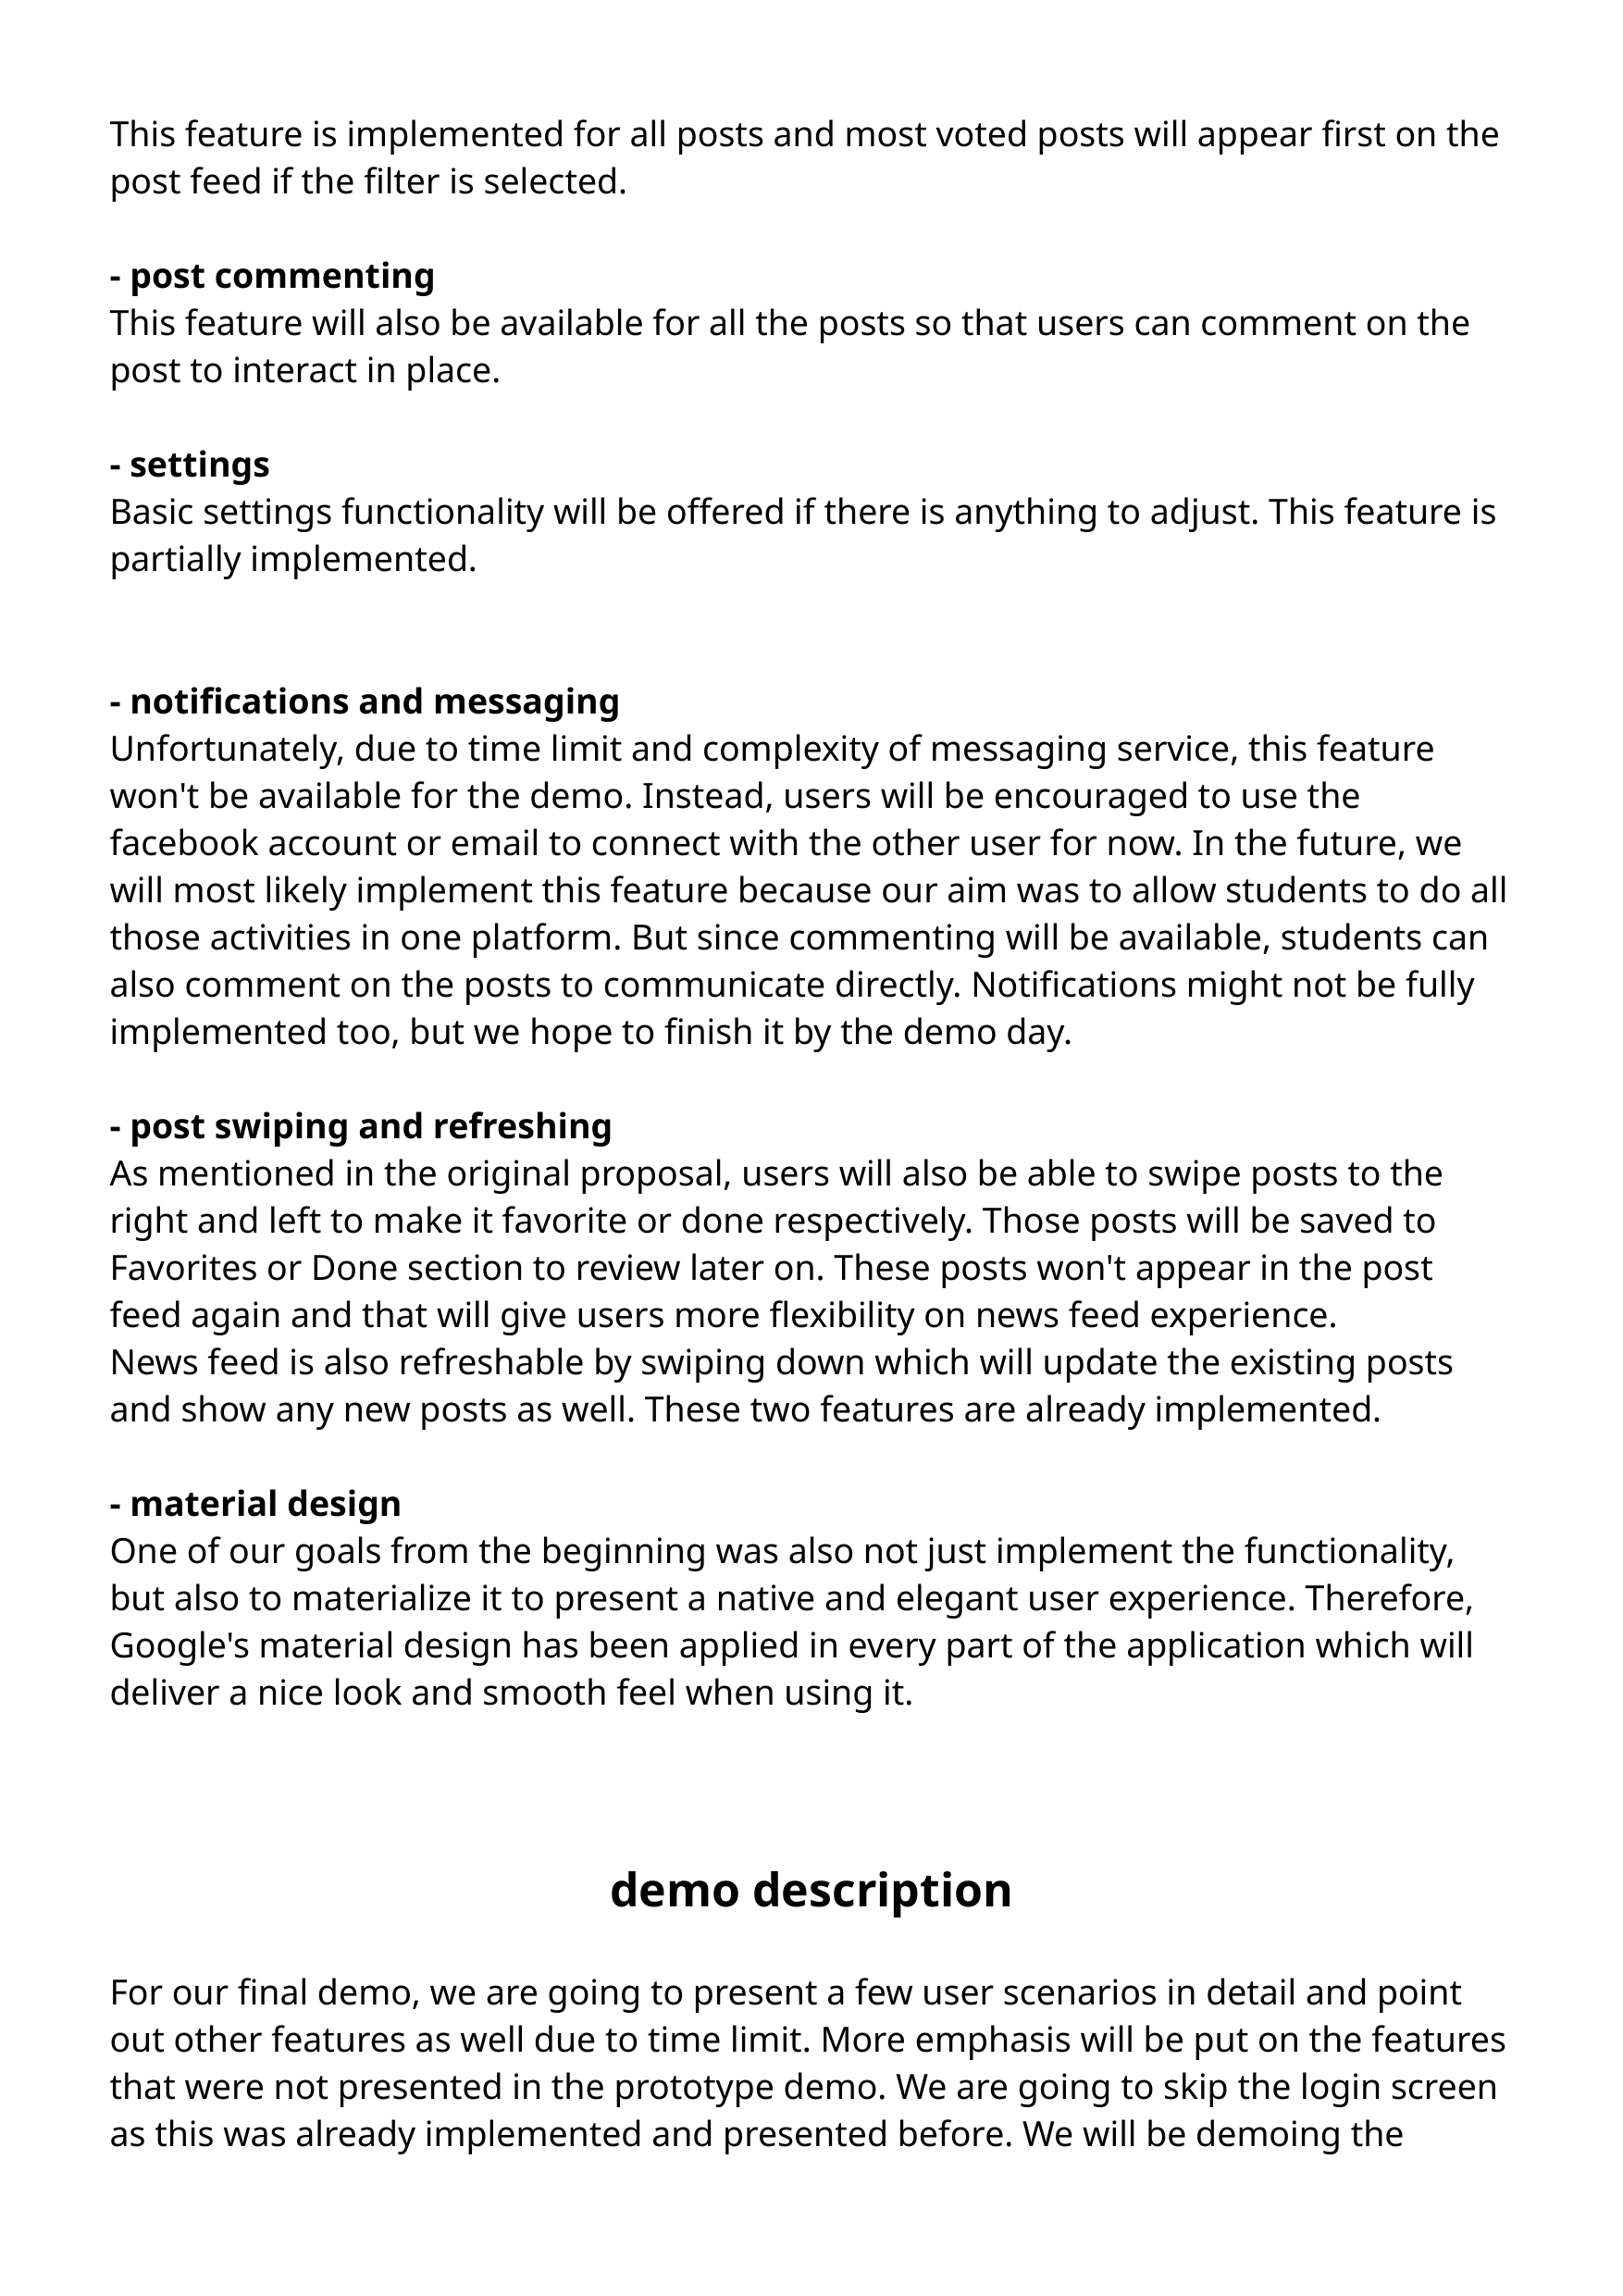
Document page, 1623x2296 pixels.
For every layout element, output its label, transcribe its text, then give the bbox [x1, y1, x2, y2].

text This feature is implemented for all posts and most voted posts will appear first on the post feed if the filter is selected. [109, 109, 1514, 204]
text - post commenting [109, 251, 1514, 298]
text Basic settings functionality will be offered if there is anything to adjust. This feature is partially implemented. [109, 488, 1514, 582]
text One of our goals from the beginning was also not just implement the functionality, but also to materialize it to present a native and elegant user experience. Therefore, Google's material design has been applied in every part of the application which will deliver a nice look and smooth feel when using it. [109, 1526, 1514, 1716]
text This feature will also be available for all the posts so that users can comment on the post to interact in place. [109, 298, 1514, 392]
text Unfortunately, due to time limit and complexity of messaging service, this feature won't be available for the demo. Instead, users will be encouraged to use the facebook account or email to connect with the other user for now. In the future, we will most likely implement this feature because our aim was to allow students to do all those activities in one platform. But since commenting will be available, students can also comment on the posts to communicate directly. Notifications might not be fully implemented too, but we hope to finish it by the demo day. [109, 724, 1514, 1054]
text For our final demo, we are going to present a few user scenarios in detail and point out other features as well due to time limit. More emphasis will be put on the features that were not presented in the prototype demo. We are going to skip the login screen as this was already implemented and presented before. We will be demoing the [109, 1967, 1514, 2156]
text News feed is also refreshable by swiping down which will update the existing posts and show any new posts as well. These two features are already implemented. [109, 1337, 1514, 1432]
text - notifications and messaging [109, 676, 1514, 724]
text - material design [109, 1479, 1514, 1526]
text - post swiping and refreshing [109, 1101, 1514, 1148]
text - settings [109, 441, 1514, 488]
text As mentioned in the original proposal, users will also be able to swipe posts to the right and left to make it favorite or done respectively. Those posts will be saved to Favorites or Done section to review later on. These posts won't appear in the post feed again and that will give users more flexibility on news feed experience. [109, 1148, 1514, 1337]
text demo description [109, 1857, 1514, 1920]
